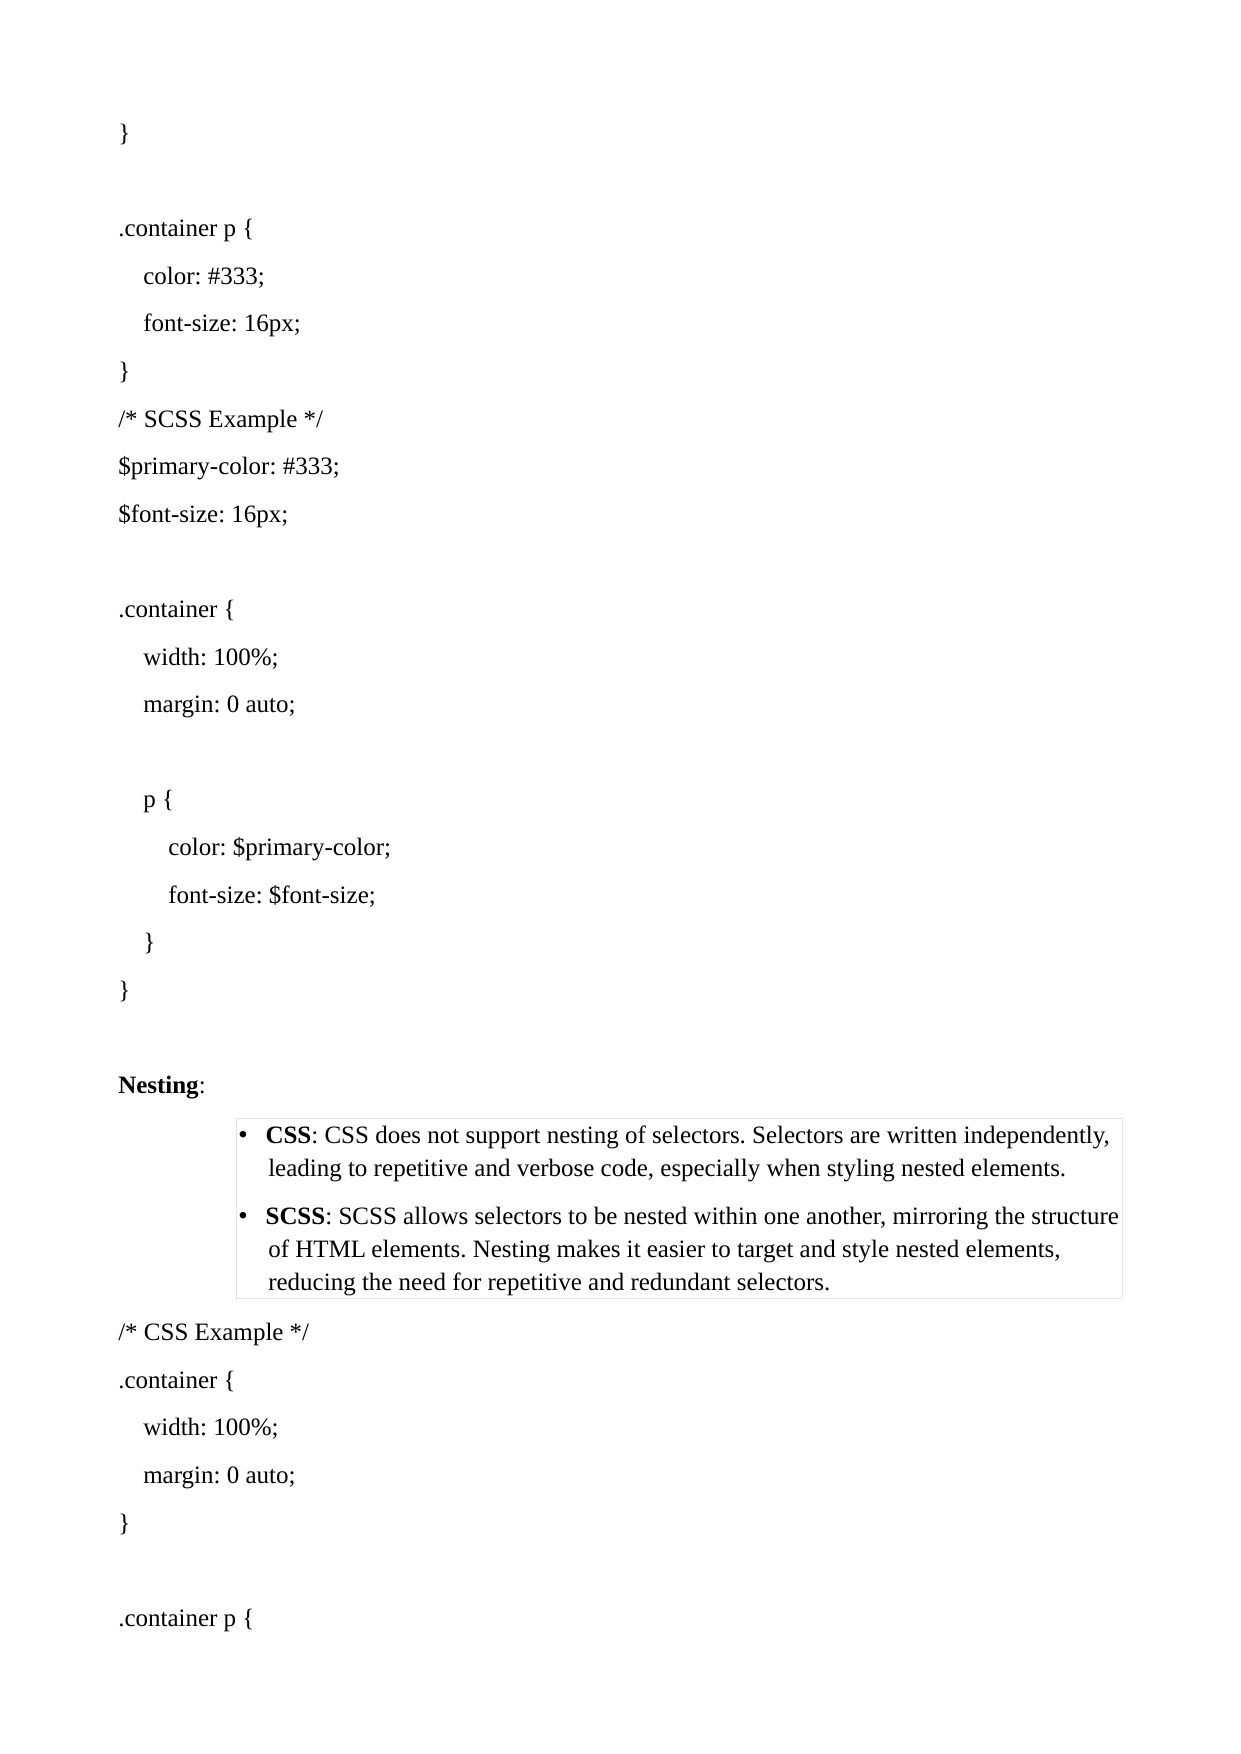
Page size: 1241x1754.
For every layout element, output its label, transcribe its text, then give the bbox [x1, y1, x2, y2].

text Nesting: [118, 1070, 1122, 1099]
list SCSS: SCSS allows selectors to be nested within one another, mirroring the structure of HTML elements. Nesting makes it easier to target and style nested elements, reducing the need for repetitive and redundant selectors. [237, 1198, 1122, 1298]
text p { [118, 784, 1122, 813]
text margin: 0 auto; [118, 1460, 1122, 1489]
text color: #333; [118, 261, 1122, 290]
text } [118, 356, 1122, 385]
text } [118, 1508, 1122, 1536]
text .container { [118, 1365, 1122, 1394]
text width: 100%; [118, 642, 1122, 671]
text .container p { [118, 1603, 1122, 1632]
text width: 100%; [118, 1412, 1122, 1441]
text /* CSS Example */ [118, 1317, 1122, 1346]
text .container p { [118, 213, 1122, 242]
text } [118, 118, 1122, 147]
text .container { [118, 594, 1122, 623]
text margin: 0 auto; [118, 689, 1122, 718]
text $primary-color: #333; [118, 451, 1122, 480]
text font-size: 16px; [118, 308, 1122, 337]
text } [118, 927, 1122, 956]
text } [118, 975, 1122, 1004]
text font-size: $font-size; [118, 880, 1122, 908]
text /* SCSS Example */ [118, 404, 1122, 432]
list CSS: CSS does not support nesting of selectors. Selectors are written independently, leading to repetitive and verbose code, especially when styling nested elements. [237, 1119, 1122, 1182]
text color: $primary-color; [118, 832, 1122, 861]
text $font-size: 16px; [118, 499, 1122, 528]
